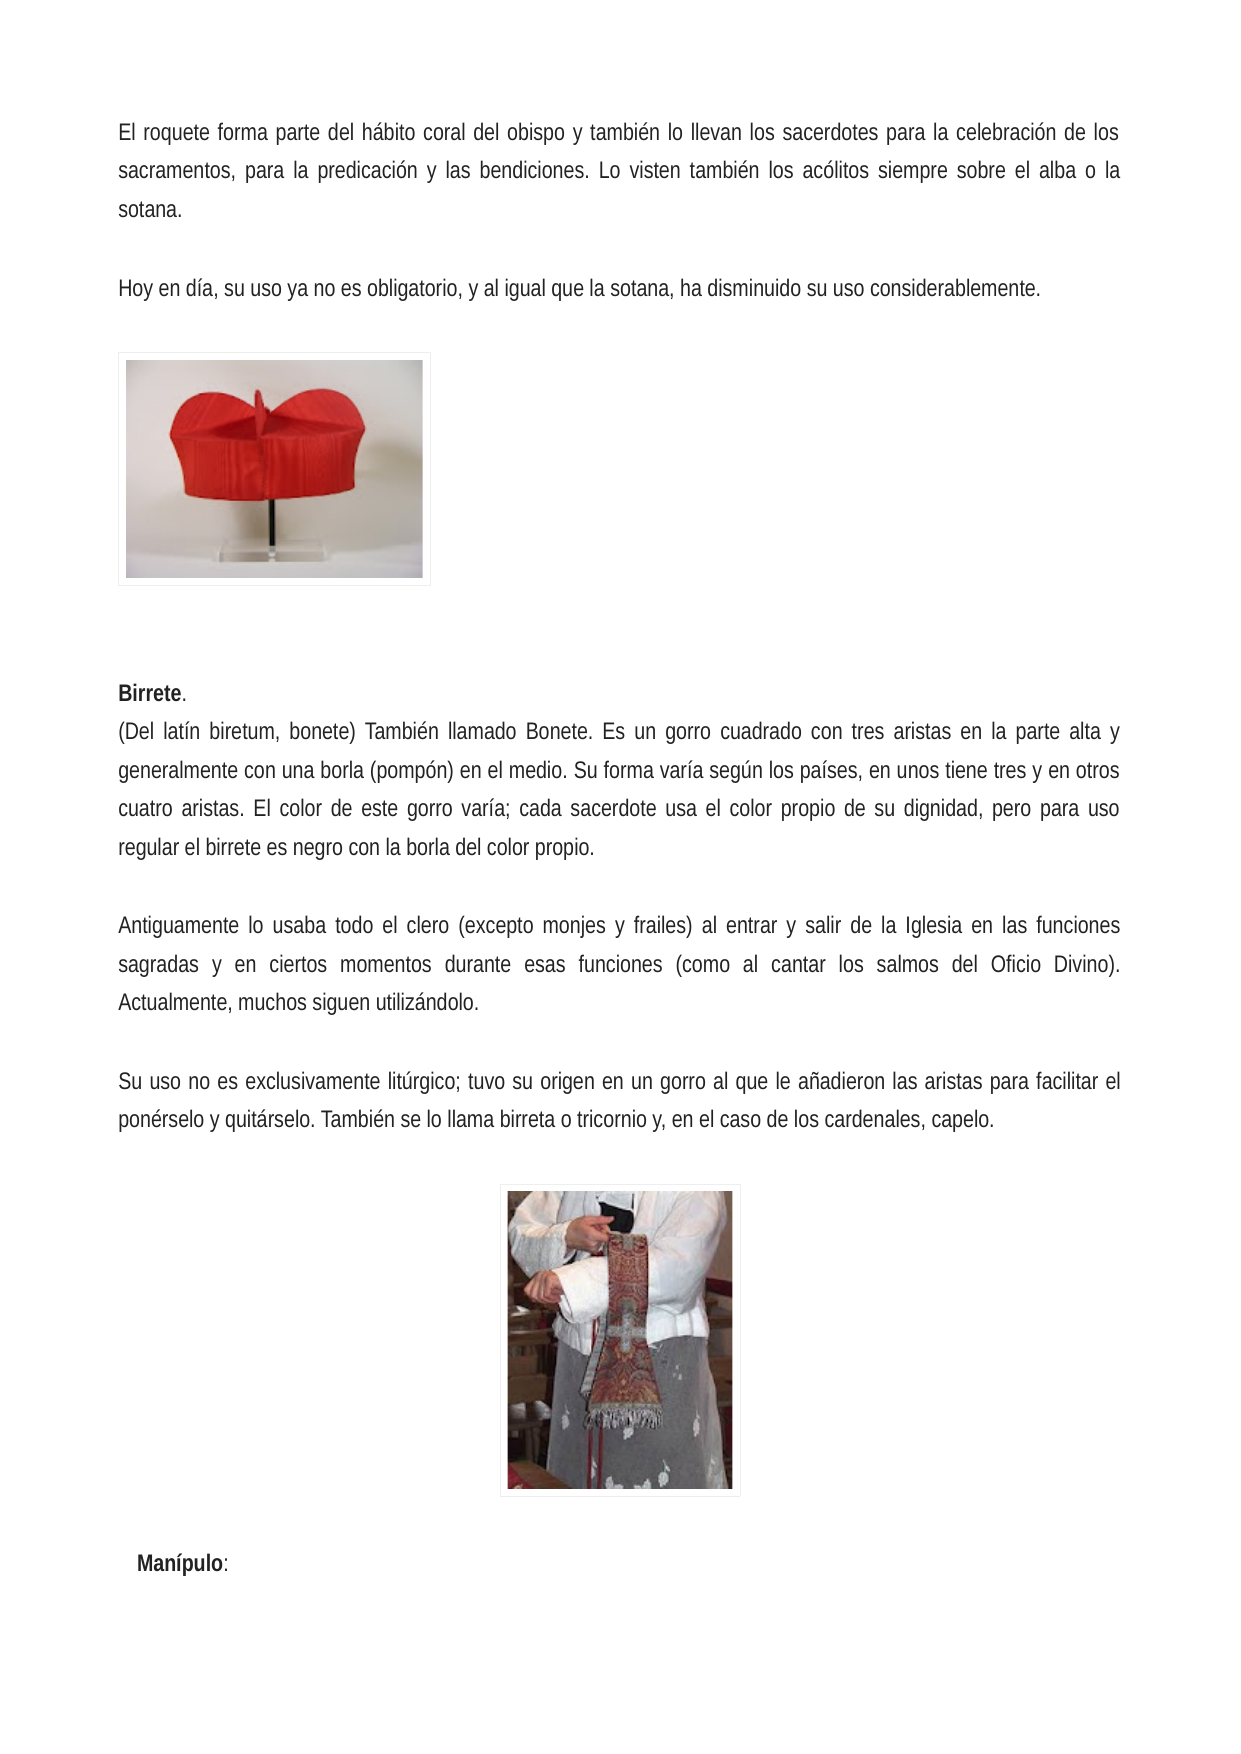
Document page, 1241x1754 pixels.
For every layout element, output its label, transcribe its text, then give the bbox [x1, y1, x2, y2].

text Antiguamente lo usaba todo el clero (excepto monjes y frailes) al entrar y salir de la Iglesia en las funciones sagradas y en ciertos momentos durante esas funciones (como al cantar los salmos del Oficio Divino). Actualmente, muchos siguen utilizándolo. [118, 911, 1122, 1016]
text Manípulo: [118, 1548, 1122, 1577]
picture [126, 360, 423, 578]
text Birrete. [118, 679, 1122, 706]
text El roquete forma parte del hábito coral del obispo y también lo llevan los sacerdotes para la celebración de los sacramentos, para la predicación y las bendiciones. Lo visten también los acólitos siempre sobre el alba o la sotana. [118, 118, 1122, 222]
text Hoy en día, su uso ya no es obligatorio, y al igual que la sotana, ha disminuido su uso considerablemente. [118, 274, 1122, 301]
text (Del latín biretum, bonete) También llamado Bonete. Es un gorro cuadrado con tres aristas en la parte alta y generalmente con una borla (pompón) en el medio. Su forma varía según los países, en unos tiene tres y en otros cuatro aristas. El color de este gorro varía; cada sacerdote usa el color propio de su dignidad, pero para uso regular el birrete es negro con la borla del color propio. [118, 717, 1122, 860]
text Su uso no es exclusivamente litúrgico; tuvo su origen en un gorro al que le añadieron las aristas para facilitar el ponérselo y quitárselo. También se lo llama birreta o tricornio y, en el caso de los cardenales, capelo. [118, 1067, 1122, 1133]
picture [507, 1191, 733, 1489]
